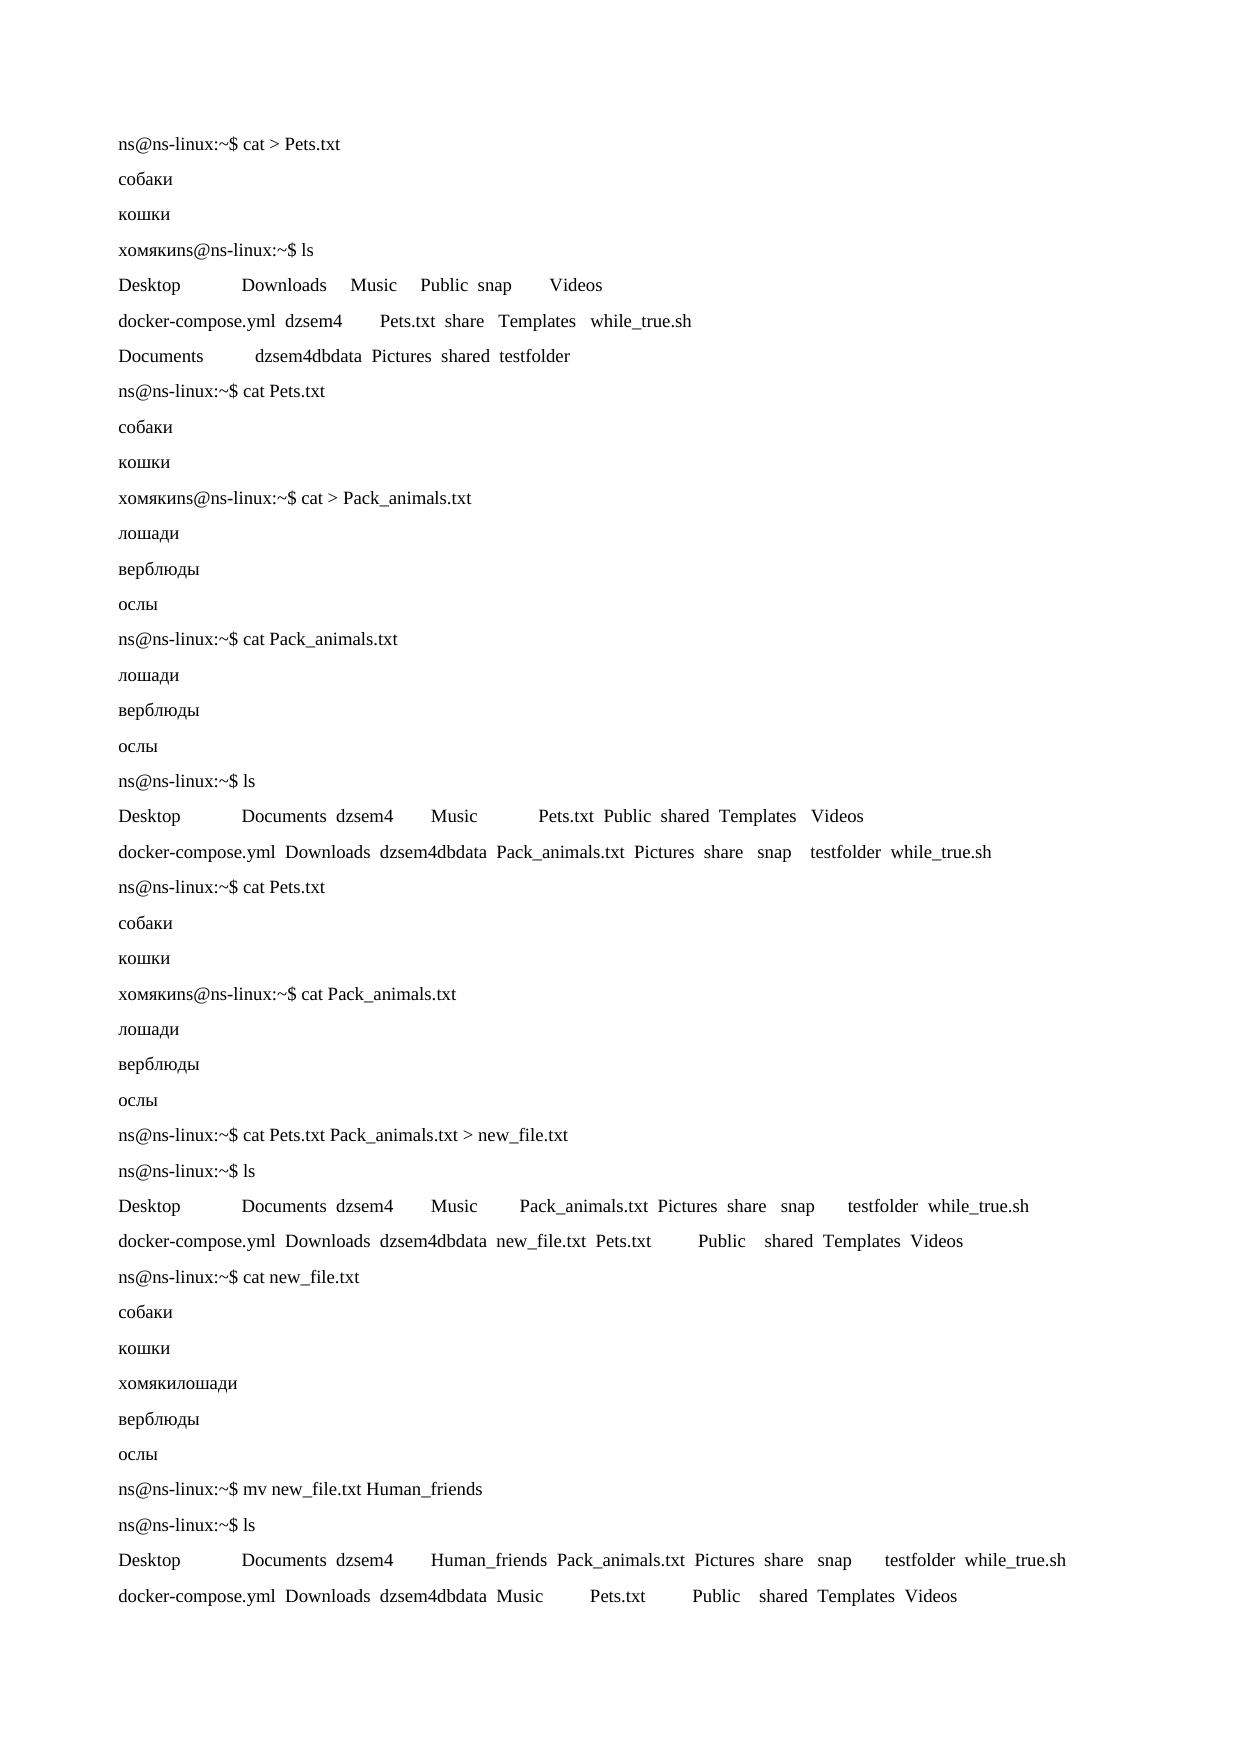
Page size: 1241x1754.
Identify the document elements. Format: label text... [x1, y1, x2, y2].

text docker-compose.yml Downloads dzsem4dbdata Pack_animals.txt Pictures share snap testfolder while_true.sh [118, 844, 1122, 862]
text собаки [118, 171, 1122, 189]
text Desktop Documents dzsem4 Music Pack_animals.txt Pictures share snap testfolder while_true.sh [118, 1198, 1122, 1216]
text верблюды [118, 561, 1122, 578]
text собаки [118, 915, 1122, 933]
text ns@ns-linux:~$ cat Pets.txt [118, 384, 1122, 401]
text собаки [118, 419, 1122, 437]
text ns@ns-linux:~$ cat Pets.txt Pack_animals.txt > new_file.txt [118, 1127, 1122, 1145]
text кошки [118, 1340, 1122, 1358]
text ns@ns-linux:~$ ls [118, 773, 1122, 791]
text Desktop Documents dzsem4 Music Pets.txt Public shared Templates Videos [118, 809, 1122, 826]
text лошади [118, 1021, 1122, 1039]
text верблюды [118, 1057, 1122, 1074]
text кошки [118, 454, 1122, 472]
text кошки [118, 207, 1122, 224]
text верблюды [118, 1411, 1122, 1428]
text ослы [118, 738, 1122, 756]
text лошади [118, 667, 1122, 685]
text ns@ns-linux:~$ cat Pack_animals.txt [118, 632, 1122, 649]
text Desktop Documents dzsem4 Human_friends Pack_animals.txt Pictures share snap testfolder while_true.sh [118, 1552, 1122, 1570]
text верблюды [118, 702, 1122, 720]
text хомякиns@ns-linux:~$ cat Pack_animals.txt [118, 986, 1122, 1003]
text ns@ns-linux:~$ ls [118, 1517, 1122, 1535]
text ns@ns-linux:~$ mv new_file.txt Human_friends [118, 1482, 1122, 1499]
text ns@ns-linux:~$ cat > Pets.txt [118, 136, 1122, 153]
text кошки [118, 950, 1122, 968]
text ослы [118, 1092, 1122, 1110]
text ns@ns-linux:~$ ls [118, 1163, 1122, 1181]
text ослы [118, 1446, 1122, 1464]
text Documents dzsem4dbdata Pictures shared testfolder [118, 348, 1122, 366]
text собаки [118, 1304, 1122, 1322]
text Desktop Downloads Music Public snap Videos [118, 277, 1122, 295]
text ns@ns-linux:~$ cat Pets.txt [118, 879, 1122, 897]
text хомякиns@ns-linux:~$ cat > Pack_animals.txt [118, 490, 1122, 508]
text хомякиns@ns-linux:~$ ls [118, 242, 1122, 260]
text лошади [118, 525, 1122, 543]
text хомякилошади [118, 1375, 1122, 1393]
text docker-compose.yml Downloads dzsem4dbdata Music Pets.txt Public shared Templates Videos [118, 1588, 1122, 1606]
text ослы [118, 596, 1122, 614]
text docker-compose.yml Downloads dzsem4dbdata new_file.txt Pets.txt Public shared Templates Videos [118, 1234, 1122, 1251]
text ns@ns-linux:~$ cat new_file.txt [118, 1269, 1122, 1287]
text docker-compose.yml dzsem4 Pets.txt share Templates while_true.sh [118, 313, 1122, 331]
